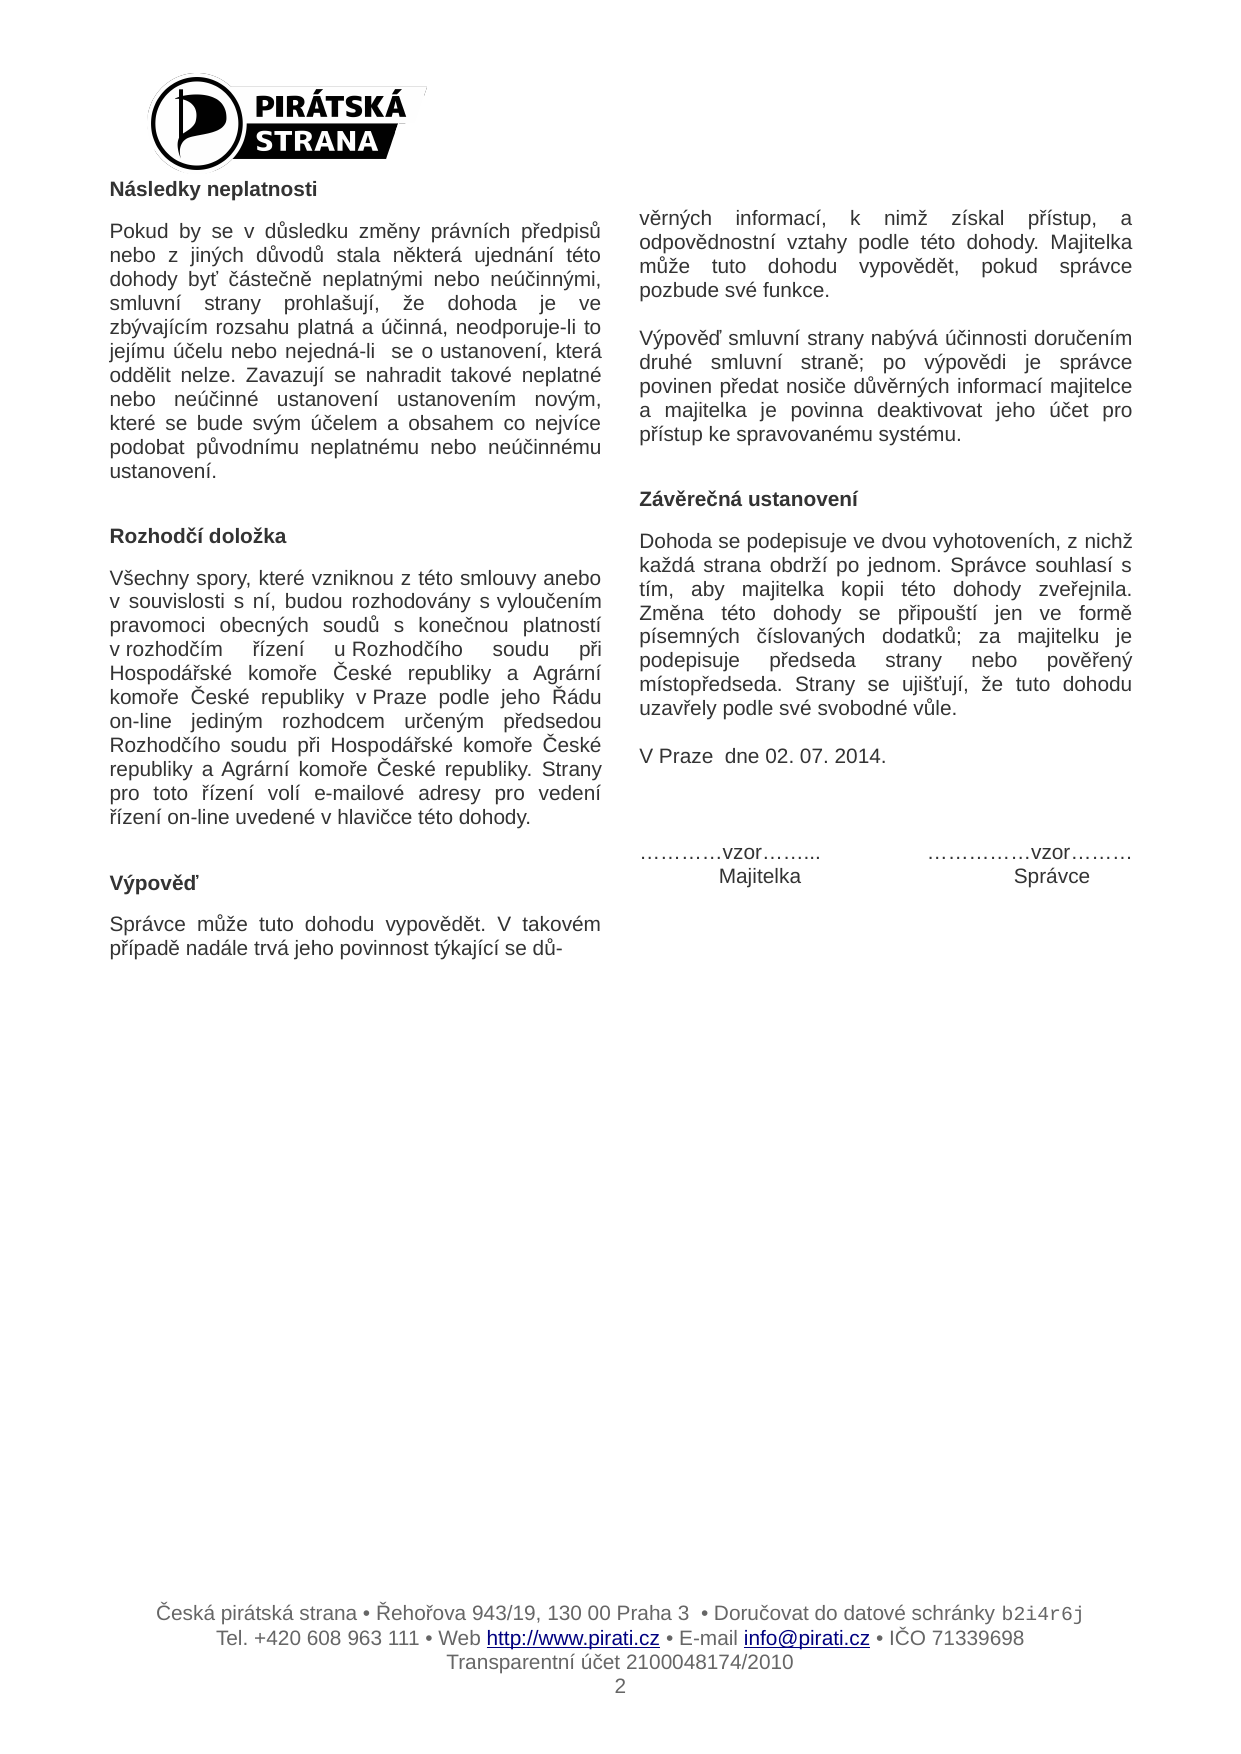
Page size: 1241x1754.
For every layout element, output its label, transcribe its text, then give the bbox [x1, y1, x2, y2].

text věrných informací, k nimž získal přístup, a odpovědnostní vztahy podle této dohody. Majitelka může tuto dohodu vypovědět, pokud správce pozbude své funkce. [639, 206, 1133, 302]
text Všechny spory, které vzniknou z této smlouvy anebo v souvislosti s ní, budou rozhodovány s vyloučením pravomoci obecných soudů s konečnou platností v rozhodčím řízení u Rozhod­čího soudu při Hospodářské komoře České republiky a Agrární komoře České republiky v Praze podle jeho Řádu on-line jediným rozhodcem určeným předsedou Rozhodčího soudu při Hospodářské komoře České republiky a Agrární komoře České republiky. Strany pro toto řízení volí e-mailové adresy pro vedení řízení on-line uvedené v hlavičce této dohody. [109, 565, 602, 829]
subtitle Následky neplatnosti [109, 177, 602, 201]
picture [147, 73, 427, 174]
text Správce může tuto dohodu vypovědět. V takovém případě nadále trvá jeho povinnost týkající se dů- [109, 912, 602, 960]
text Výpověď smluvní strany nabývá účinnosti doručením druhé smluvní straně; po výpovědi je správce povinen předat nosiče důvěrných informací majitelce a majitelka je povinna deaktivovat jeho účet pro přístup ke spravovanému systému. [639, 326, 1133, 446]
text V Praze dne 02. 07. 2014. [639, 744, 1133, 768]
text Dohoda se podepisuje ve dvou vyhotoveních, z nichž každá strana obdrží po jednom. Správce souhlasí s tím, aby majitelka kopii této dohody zveřejnila. Změna této dohody se připouští jen ve formě písemných číslovaných dodatků; za majitelku je podepisuje předseda strany nebo pověřený místopředseda. Strany se ujišťují, že tuto dohodu uzavřely podle své svobodné vůle. [639, 528, 1133, 720]
subtitle Závěrečná ustanovení [639, 487, 1133, 511]
text Pokud by se v důsledku změny právních předpisů nebo z jiných důvodů stala některá ujednání této dohody byť částečně neplatnými nebo neúčinnými, smluvní strany prohlašují, že dohoda je ve zbývajícím rozsahu platná a účinná, neodporuje-li to jejímu účelu nebo nejedná-li se o usta­novení, která oddělit nelze. Zavazují se nahradit takové neplatné nebo neúčinné ustanovení ustanovením novým, které se bude svým účelem a obsahem co nejvíce podobat původnímu neplatnému nebo neúčinnému ustanovení. [109, 219, 602, 482]
subtitle Rozhodčí doložka [109, 524, 602, 548]
subtitle Výpověď [109, 870, 602, 894]
text …………vzor……... ……………vzor……… Majitelka Správce [639, 840, 1133, 888]
